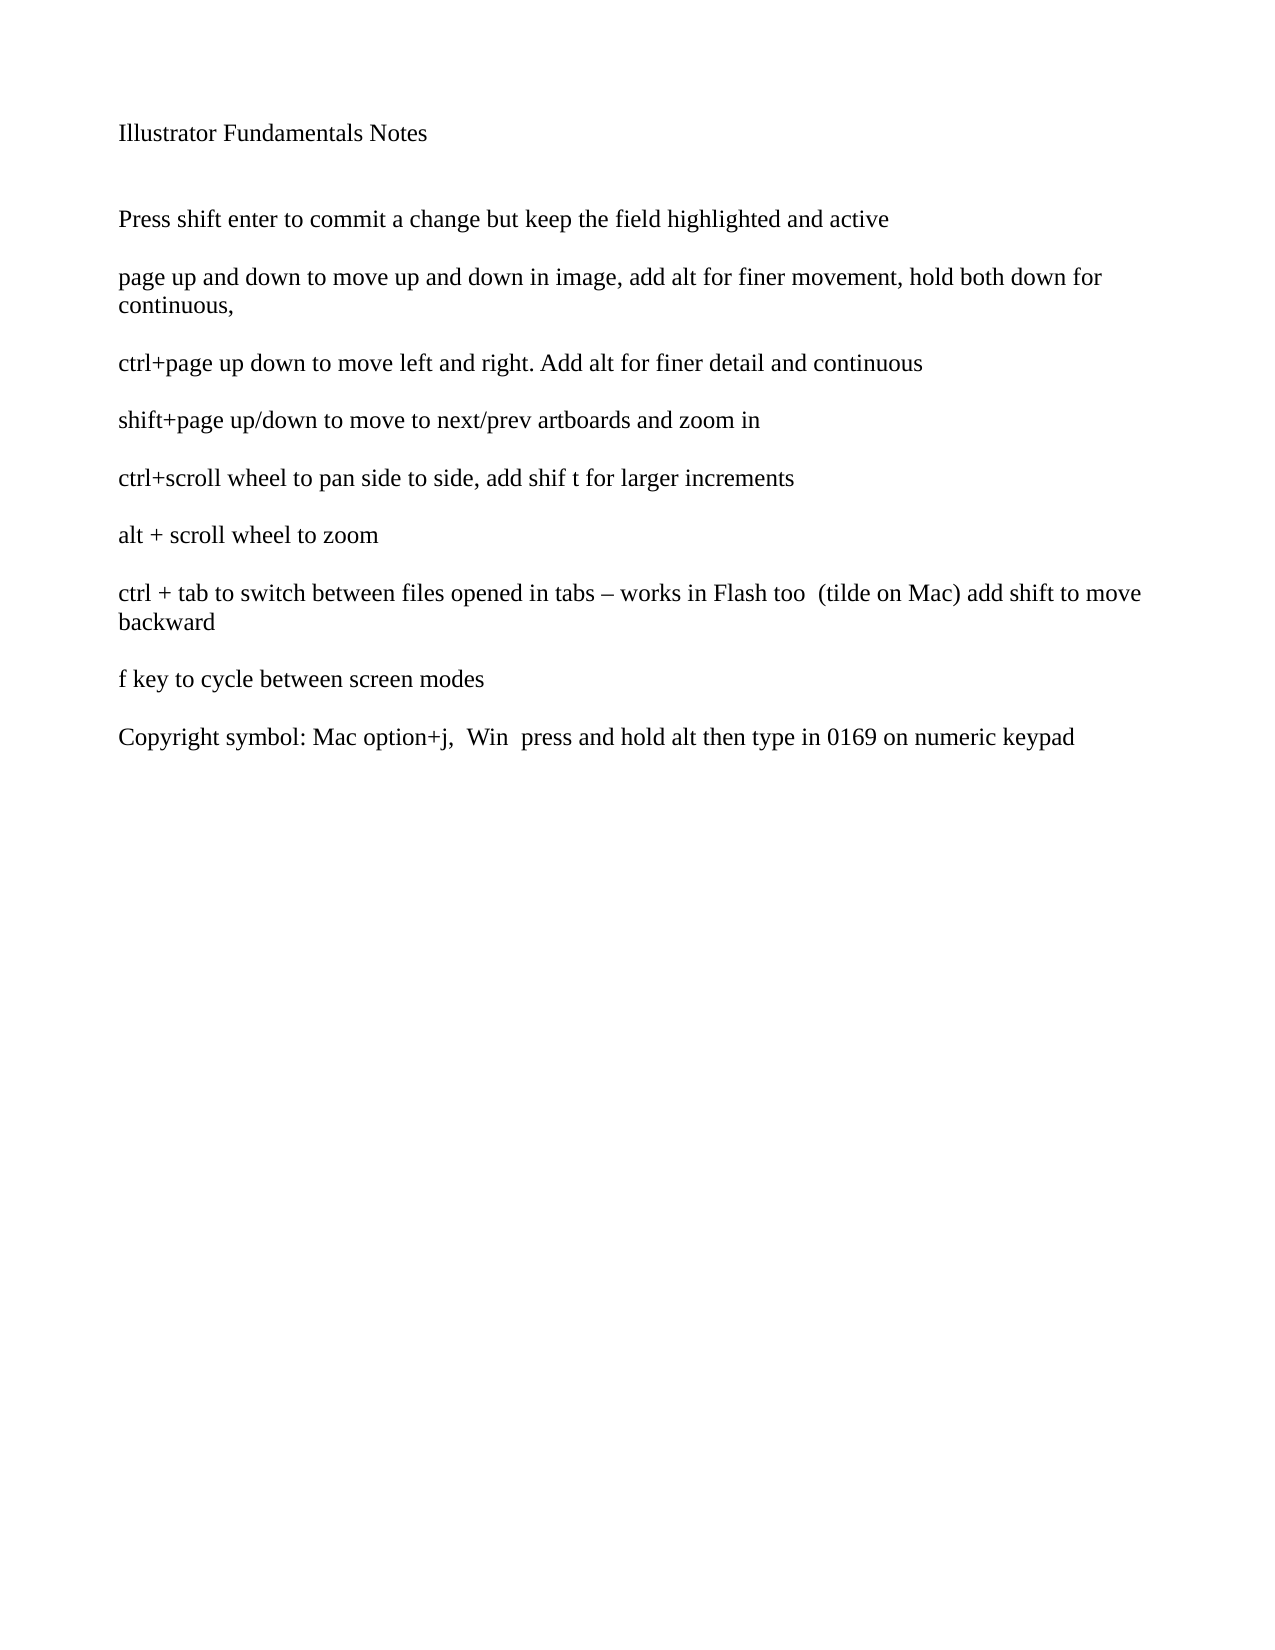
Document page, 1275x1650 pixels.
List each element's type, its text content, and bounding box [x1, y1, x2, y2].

text shift+page up/down to move to next/prev artboards and zoom in [118, 406, 1157, 434]
text ctrl+scroll wheel to pan side to side, add shif t for larger increments [118, 463, 1157, 492]
text page up and down to move up and down in image, add alt for finer movement, hold both down for continuous, [118, 262, 1157, 319]
text ctrl + tab to switch between files opened in tabs – works in Flash too (tilde on Mac) add shift to move backward [118, 578, 1157, 636]
text alt + scroll wheel to zoom [118, 521, 1157, 549]
text f key to cycle between screen modes [118, 664, 1157, 693]
text Illustrator Fundamentals Notes [118, 118, 1157, 147]
text ctrl+page up down to move left and right. Add alt for finer detail and continuous [118, 348, 1157, 377]
text Press shift enter to commit a change but keep the field highlighted and active [118, 204, 1157, 233]
text Copyright symbol: Mac option+j, Win press and hold alt then type in 0169 on numeric keypad [118, 722, 1157, 751]
